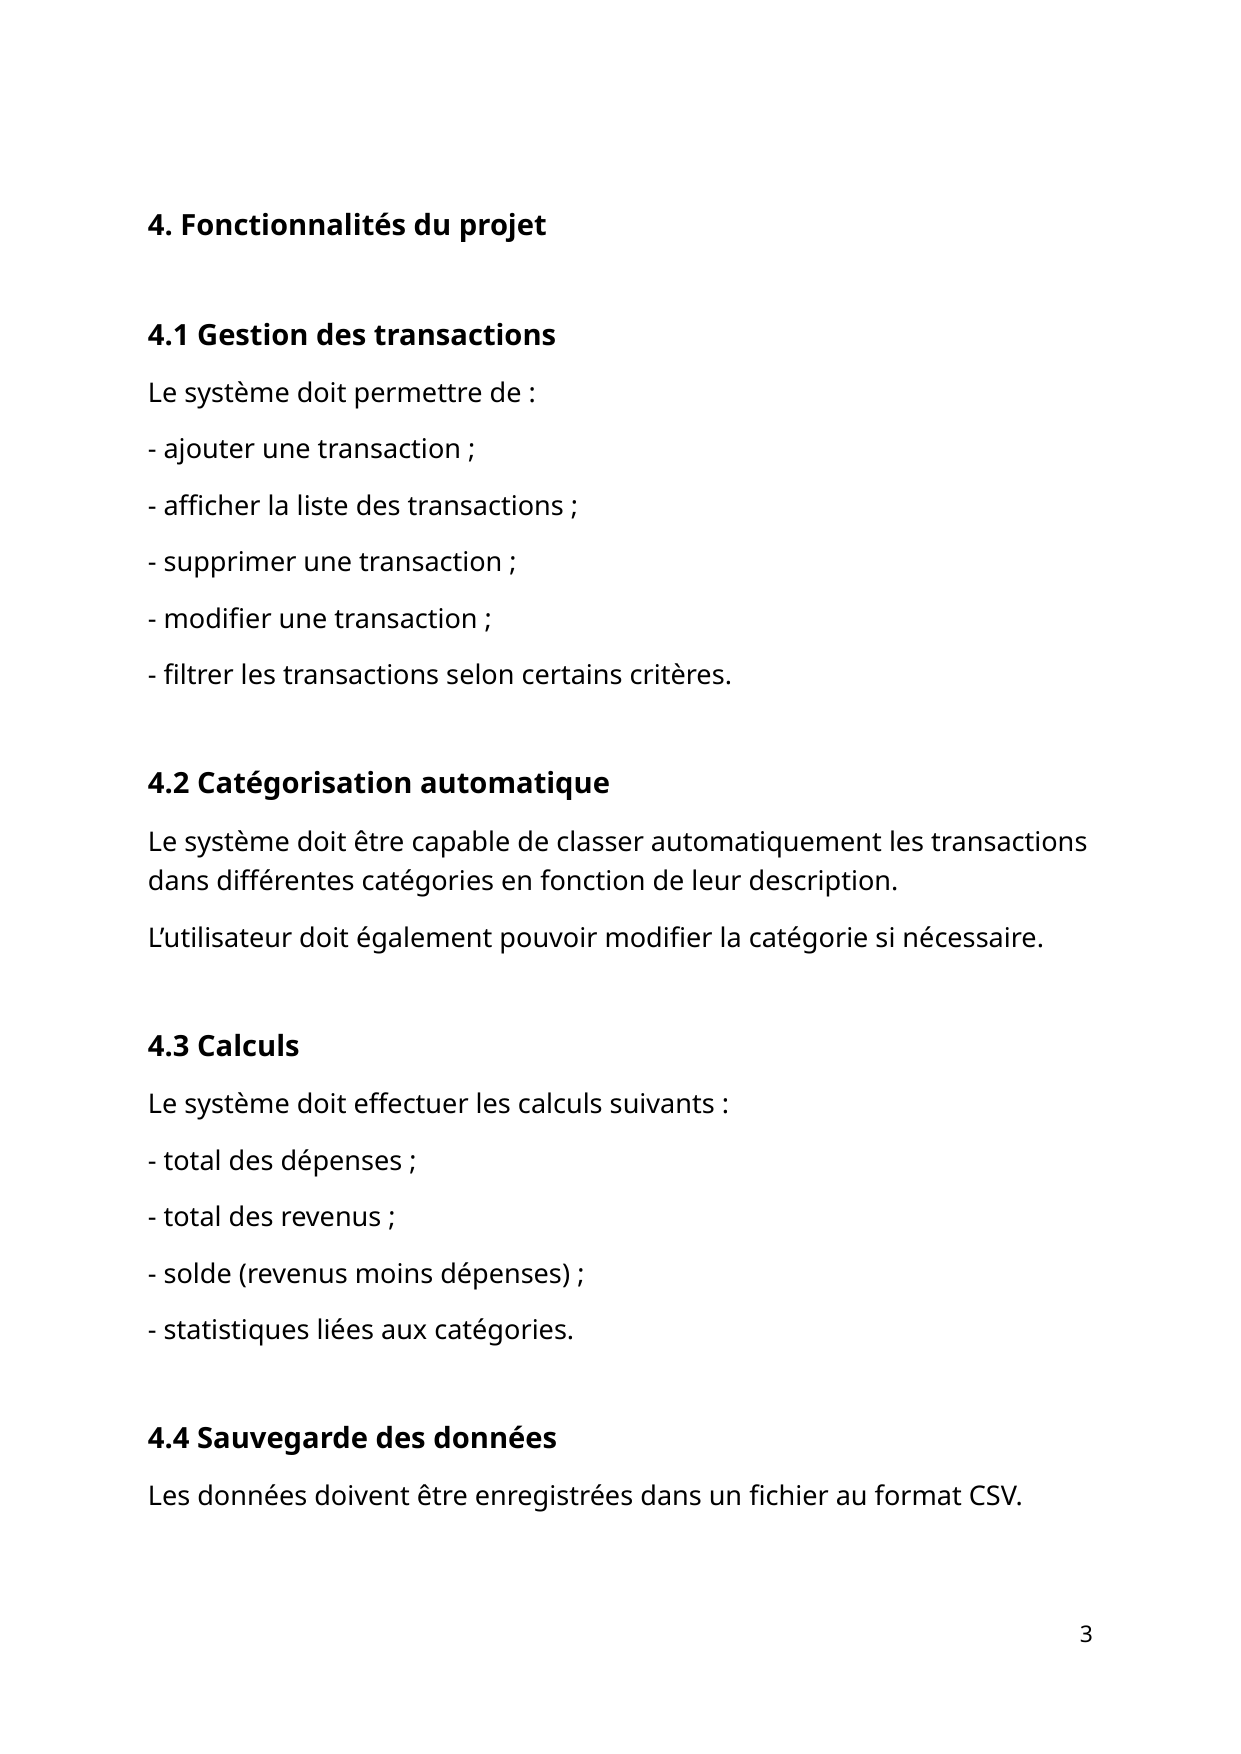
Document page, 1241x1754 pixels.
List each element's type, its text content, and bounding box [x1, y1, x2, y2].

text - ajouter une transaction ; [148, 430, 1093, 467]
text Le système doit effectuer les calculs suivants : [148, 1085, 1093, 1122]
text - solde (revenus moins dépenses) ; [148, 1254, 1093, 1291]
text 4.3 Calculs [148, 1025, 1093, 1065]
text - modifier une transaction ; [148, 599, 1093, 636]
text 4.1 Gestion des transactions [148, 314, 1093, 354]
text 4.2 Catégorisation automatique [148, 763, 1093, 802]
text - statistiques liées aux catégories. [148, 1311, 1093, 1347]
text - filtrer les transactions selon certains critères. [148, 656, 1093, 693]
text L’utilisateur doit également pouvoir modifier la catégorie si nécessaire. [148, 918, 1093, 955]
text - total des dépenses ; [148, 1141, 1093, 1178]
text - afficher la liste des transactions ; [148, 486, 1093, 523]
text Le système doit permettre de : [148, 373, 1093, 410]
text Les données doivent être enregistrées dans un fichier au format CSV. [148, 1477, 1093, 1514]
text - total des revenus ; [148, 1198, 1093, 1234]
text Le système doit être capable de classer automatiquement les transactions dans différentes catégories en fonction de leur description. [148, 822, 1093, 899]
text - supprimer une transaction ; [148, 543, 1093, 580]
text 4.4 Sauvegarde des données [148, 1417, 1093, 1457]
text 4. Fonctionnalités du projet [148, 204, 1093, 244]
